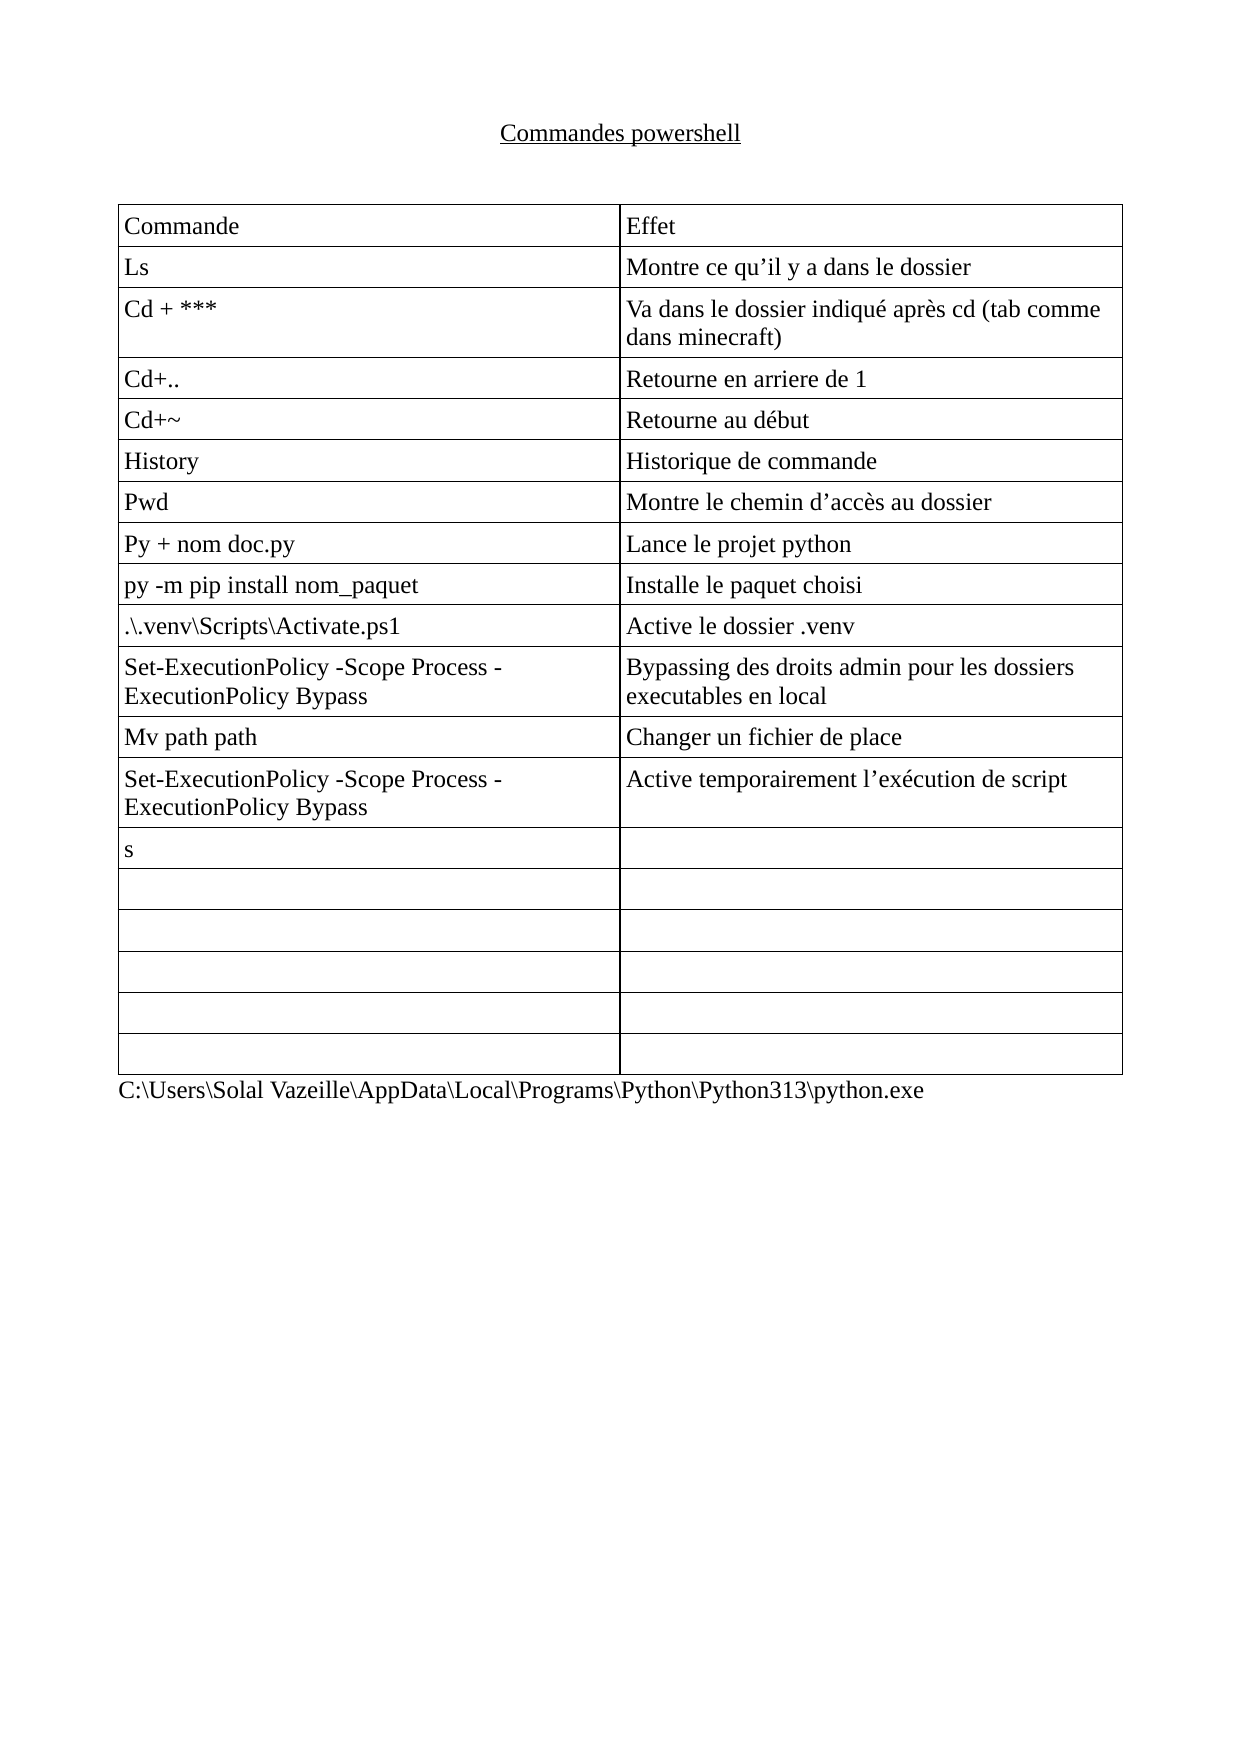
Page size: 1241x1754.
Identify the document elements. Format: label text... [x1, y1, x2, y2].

table_cell Bypassing des droits admin pour les dossiers executables en local [621, 647, 1122, 716]
table_cell Active le dossier .venv [621, 605, 1122, 646]
table_cell Cd+.. [119, 358, 619, 398]
table_cell Mv path path [119, 717, 619, 757]
table_cell Montre ce qu’il y a dans le dossier [621, 247, 1122, 287]
table_cell Active temporairement l’exécution de script [621, 758, 1122, 827]
table_cell [119, 952, 619, 992]
table_cell Set-ExecutionPolicy -Scope Process -ExecutionPolicy Bypass [119, 647, 619, 716]
table_cell [621, 993, 1122, 1033]
table_cell [621, 952, 1122, 992]
table_cell .\.venv\Scripts\Activate.ps1 [119, 605, 619, 646]
table_cell [621, 869, 1122, 909]
table_cell [621, 1034, 1122, 1074]
table_cell Pwd [119, 482, 619, 522]
table_cell Cd+~ [119, 399, 619, 439]
table_cell [119, 869, 619, 909]
table_header Effet [621, 205, 1122, 246]
table_cell Ls [119, 247, 619, 287]
table_cell Va dans le dossier indiqué après cd (tab comme dans minecraft) [621, 288, 1122, 357]
table_cell [119, 910, 619, 951]
text Commandes powershell [118, 118, 1122, 147]
table_cell History [119, 440, 619, 481]
table_cell Retourne en arriere de 1 [621, 358, 1122, 398]
table_cell [119, 1034, 619, 1074]
table_cell s [119, 828, 619, 868]
table_cell Montre le chemin d’accès au dossier [621, 482, 1122, 522]
table_cell [621, 910, 1122, 951]
table_header Commande [119, 205, 619, 246]
table_cell Py + nom doc.py [119, 523, 619, 563]
table_cell Installe le paquet choisi [621, 564, 1122, 604]
table_cell Historique de commande [621, 440, 1122, 481]
table_cell Set-ExecutionPolicy -Scope Process -ExecutionPolicy Bypass [119, 758, 619, 827]
table_cell Changer un fichier de place [621, 717, 1122, 757]
table_cell [621, 828, 1122, 868]
table_cell Lance le projet python [621, 523, 1122, 563]
table_cell [119, 993, 619, 1033]
table_cell Cd + *** [119, 288, 619, 357]
text C:\Users\Solal Vazeille\AppData\Local\Programs\Python\Python313\python.exe [118, 1075, 1122, 1104]
table_cell Retourne au début [621, 399, 1122, 439]
table_cell py -m pip install nom_paquet [119, 564, 619, 604]
